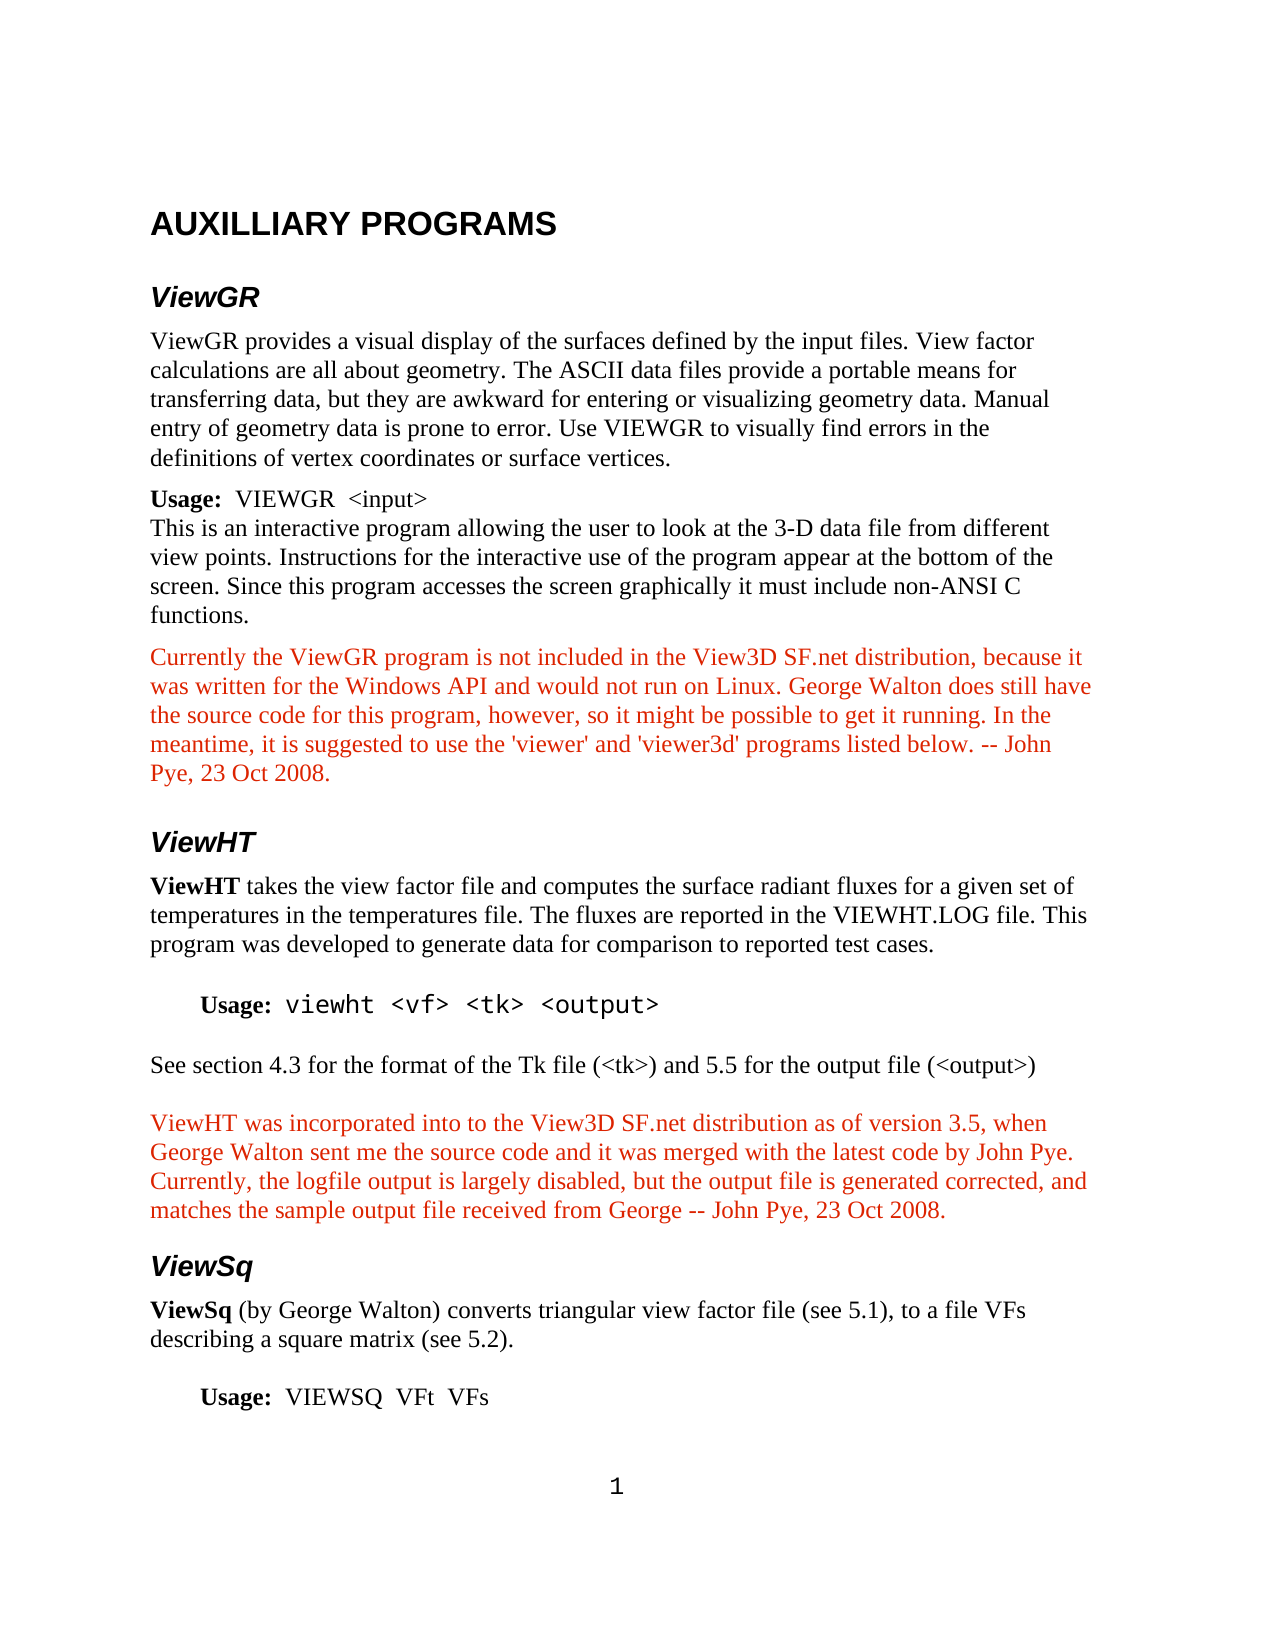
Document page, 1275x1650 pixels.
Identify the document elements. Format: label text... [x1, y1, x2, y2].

text Usage: VIEWGR <input> [150, 484, 1095, 513]
text Usage: viewht <vf> <tk> <output> [150, 987, 1095, 1021]
subtitle ViewGR [150, 280, 1095, 314]
text Usage: VIEWSQ VFt VFs [150, 1382, 1095, 1411]
text ViewHT takes the view factor file and computes the surface radiant fluxes for a given set of temperatures in the temperatures file. The fluxes are reported in the VIEWHT.LOG file. This program was developed to generate data for comparison to reported test cases. [150, 871, 1095, 958]
text See section 4.3 for the format of the Tk file (<tk>) and 5.5 for the output file (<output>) [150, 1050, 1095, 1079]
text ViewHT was incorporated into to the View3D SF.net distribution as of version 3.5, when George Walton sent me the source code and it was merged with the latest code by John Pye. Currently, the logfile output is largely disabled, but the output file is generated corrected, and matches the sample output file received from George -- John Pye, 23 Oct 2008. [150, 1107, 1095, 1224]
text ViewGR provides a visual display of the surfaces defined by the input files. View factor calculations are all about geometry. The ASCII data files provide a portable means for transferring data, but they are awkward for entering or visualizing geometry data. Manual entry of geometry data is prone to error. Use VIEWGR to visually find errors in the definitions of vertex coordinates or surface vertices. [150, 326, 1095, 471]
text ViewSq (by George Walton) converts triangular view factor file (see 5.1), to a file VFs describing a square matrix (see 5.2). [150, 1295, 1095, 1353]
subtitle ViewHT [150, 824, 1095, 858]
text Currently the ViewGR program is not included in the View3D SF.net distribution, because it was written for the Windows API and would not run on Linux. George Walton does still have the source code for this program, however, so it might be possible to get it running. In the meantime, it is suggested to use the 'viewer' and 'viewer3d' programs listed below. -- John Pye, 23 Oct 2008. [150, 642, 1095, 787]
subtitle ViewSq [150, 1249, 1095, 1282]
text This is an interactive program allowing the user to look at the 3-D data file from different view points. Instructions for the interactive use of the program appear at the bottom of the screen. Since this program accesses the screen graphically it must include non-ANSI C functions. [150, 513, 1095, 629]
subtitle AUXILLIARY PROGRAMS [150, 204, 1095, 243]
